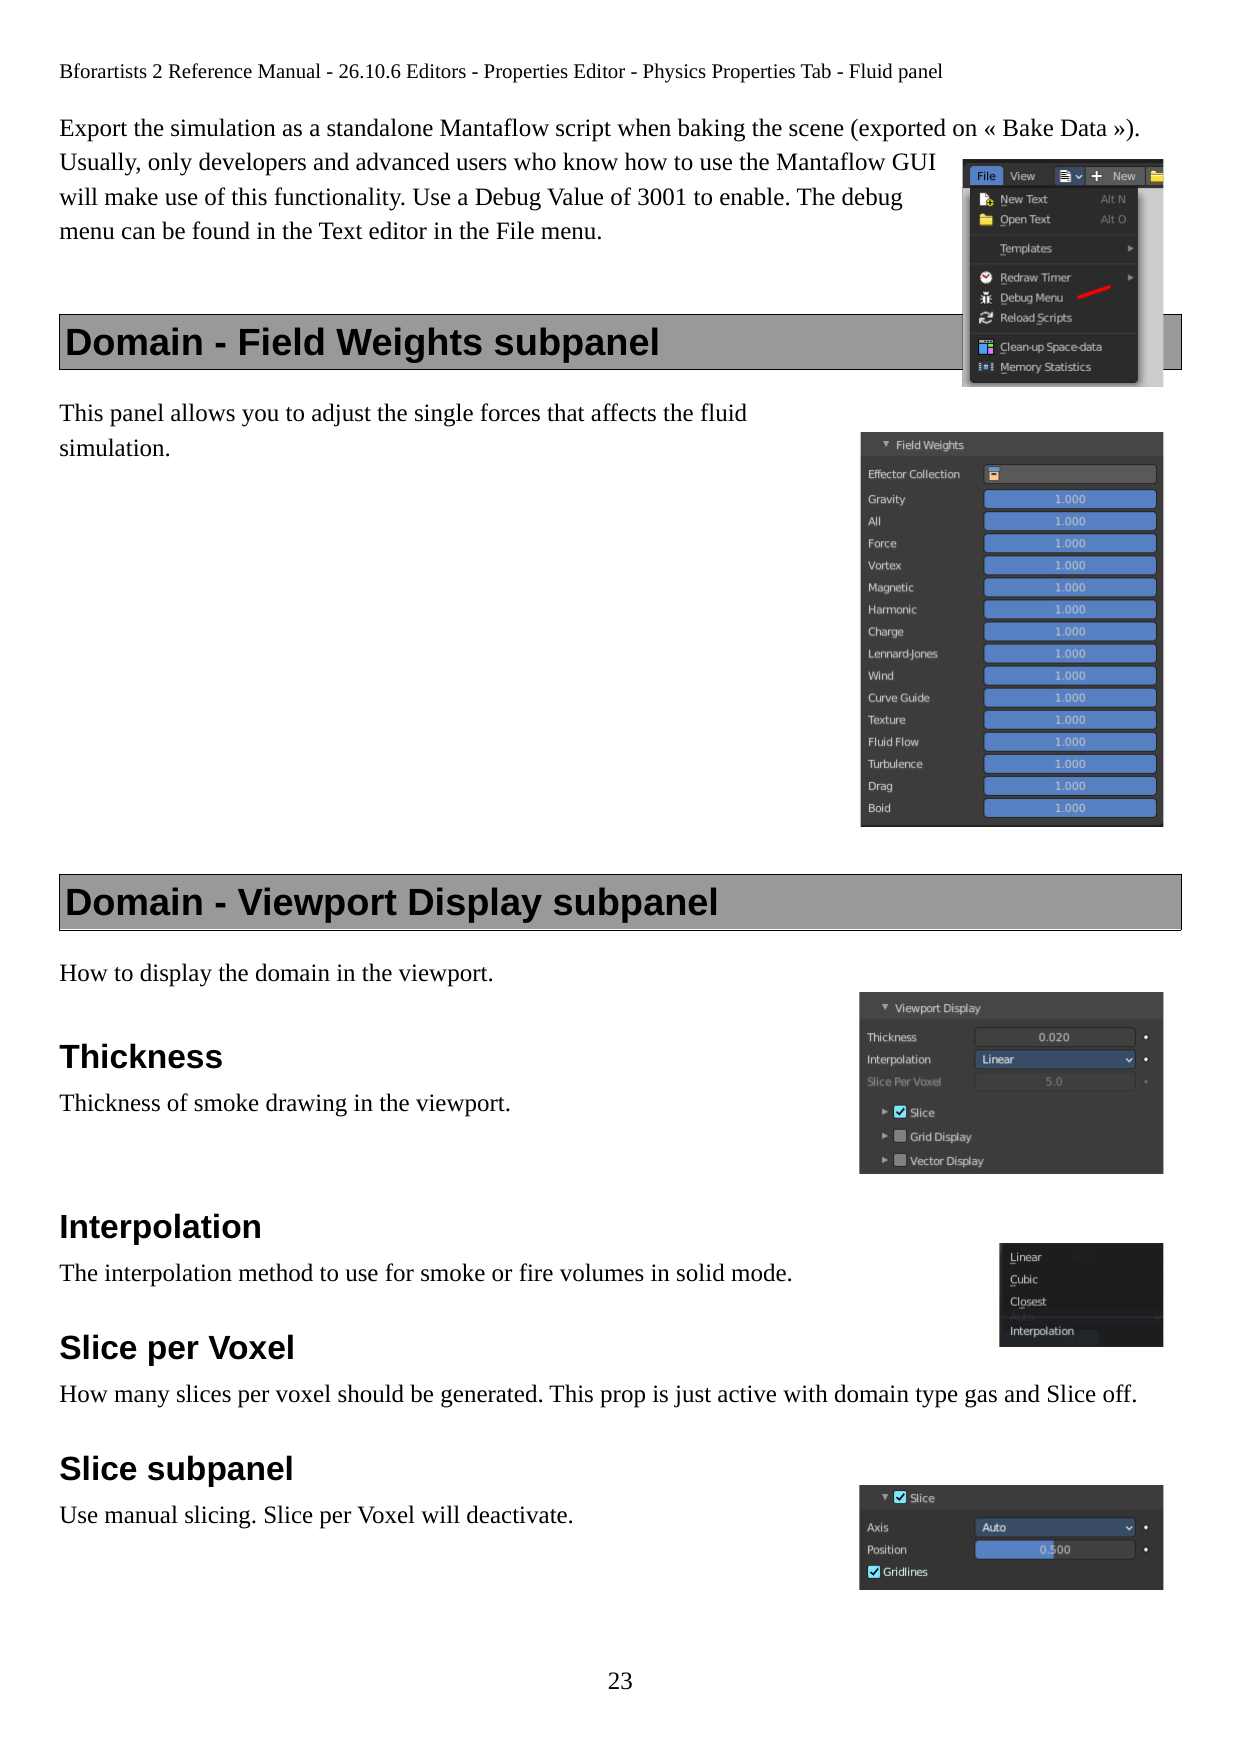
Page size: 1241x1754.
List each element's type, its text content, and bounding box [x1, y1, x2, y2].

picture [962, 159, 1164, 387]
text Use manual slicing. Slice per Voxel will deactivate. [59, 1500, 859, 1529]
picture [999, 1243, 1164, 1347]
subtitle Interpolation [59, 1207, 1181, 1245]
text How to display the domain in the viewport. [59, 958, 1181, 987]
table_header [1164, 315, 1181, 369]
subtitle Slice per Voxel [59, 1328, 1181, 1366]
table_header Domain - Field Weights subpanel [60, 315, 962, 369]
text How many slices per voxel should be generated. This prop is just active with domain type gas and Slice off. [59, 1379, 1181, 1408]
table_header Domain - Viewport Display subpanel [60, 875, 1181, 929]
text Thickness of smoke drawing in the viewport. [59, 1088, 859, 1117]
subtitle [1164, 1037, 1181, 1075]
subtitle Slice subpanel [59, 1449, 1181, 1487]
picture [859, 992, 1164, 1174]
text Export the simulation as a standalone Mantaflow script when baking the scene (exported on « Bake Data »). Usually, only developers and advanced users who know how to use the Mantaflow GUI will make use of this functionality. Use a Debug Value of 3001 to enable. The debug menu can be found in the Text editor in the File menu. [59, 113, 1181, 245]
picture [859, 1485, 1164, 1590]
text This panel allows you to adjust the single forces that affects the fluid simulation. [59, 398, 1181, 461]
text The interpolation method to use for smoke or fire volumes in solid mode. [59, 1258, 999, 1287]
subtitle Thickness [59, 1037, 859, 1075]
picture [860, 432, 1164, 827]
